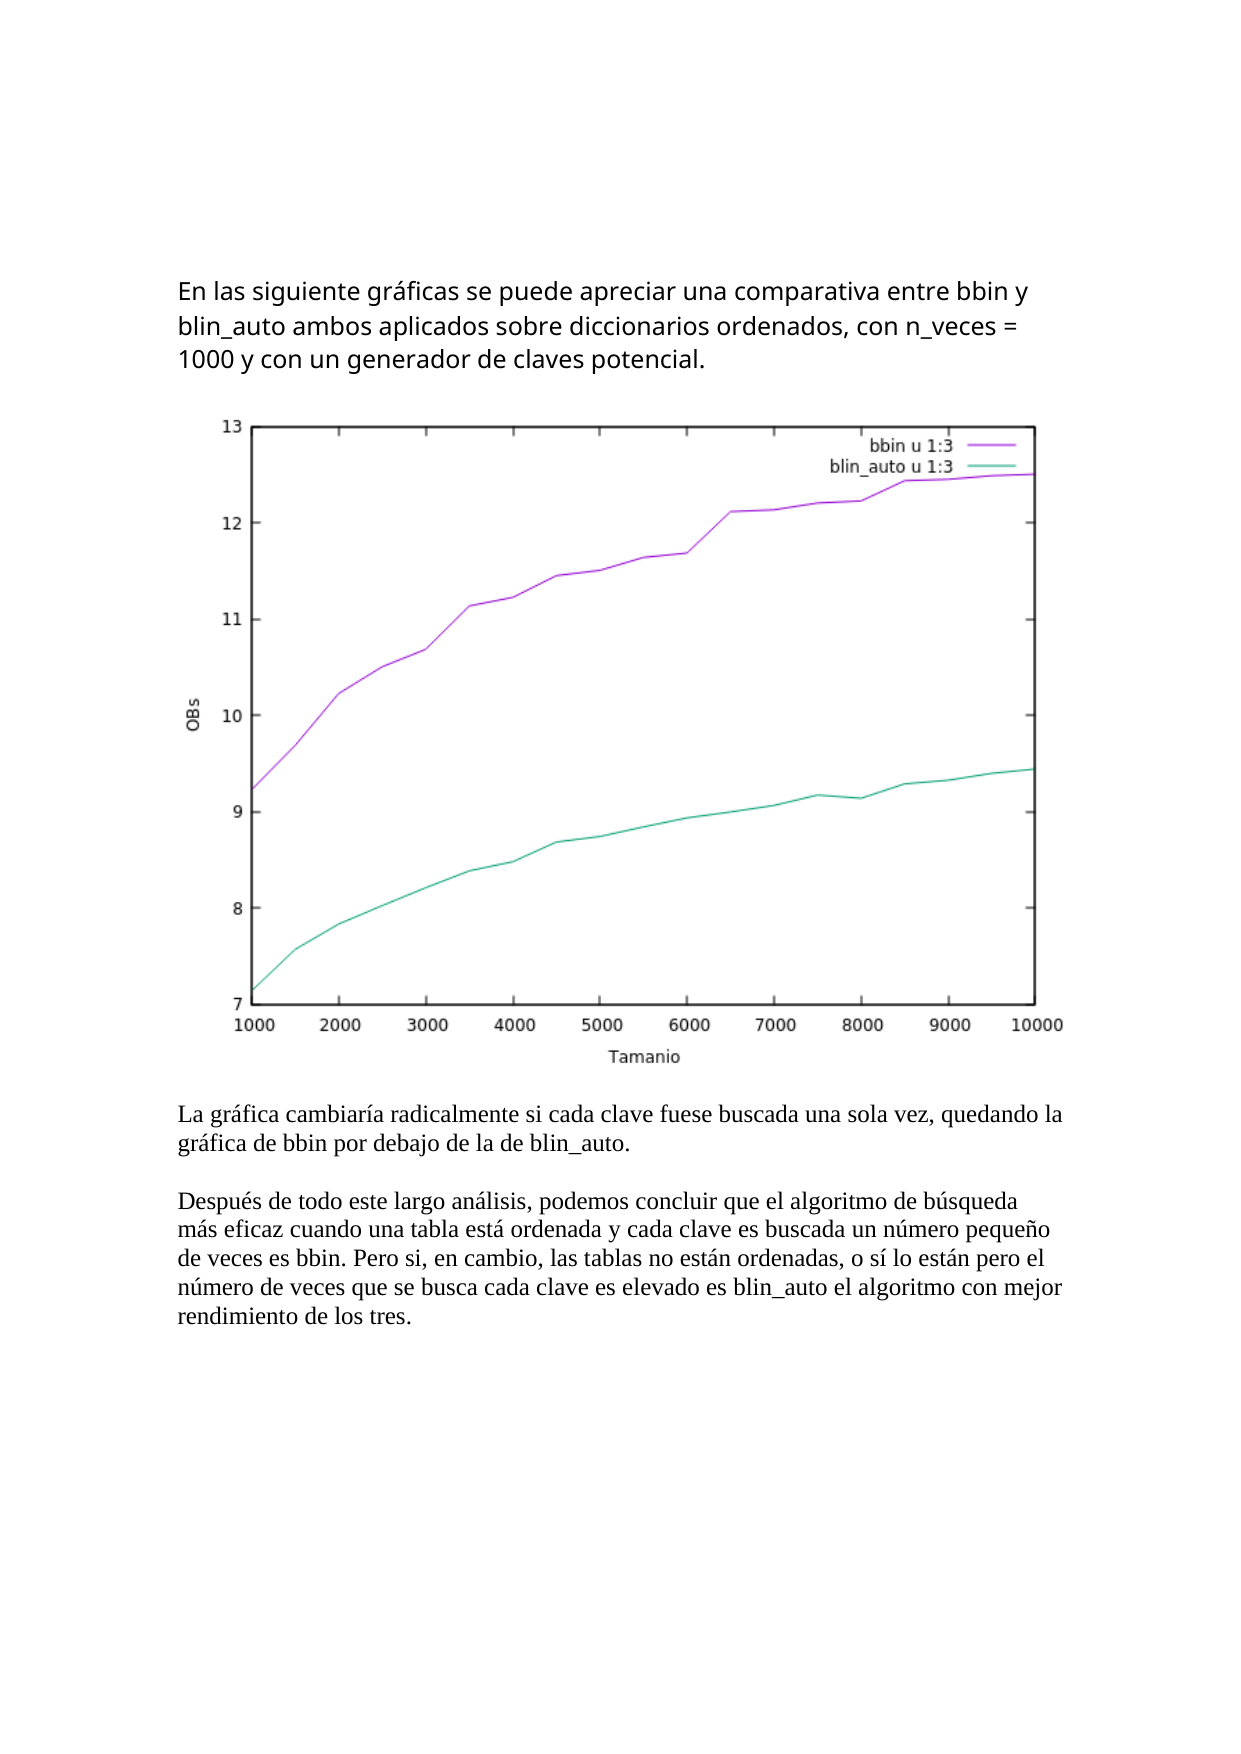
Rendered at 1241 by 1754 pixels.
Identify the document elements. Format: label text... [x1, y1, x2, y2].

text La gráfica cambiaría radicalmente si cada clave fuese buscada una sola vez, quedando la gráfica de bbin por debajo de la de blin_auto. [177, 1099, 1063, 1157]
text En las siguiente gráficas se puede apreciar una comparativa entre bbin y blin_auto ambos aplicados sobre diccionarios ordenados, con n_veces = 1000 y con un generador de claves potencial. [177, 274, 1063, 376]
picture [177, 405, 1063, 1070]
text Después de todo este largo análisis, podemos concluir que el algoritmo de búsqueda más eficaz cuando una tabla está ordenada y cada clave es buscada un número pequeño de veces es bbin. Pero si, en cambio, las tablas no están ordenadas, o sí lo están pero el número de veces que se busca cada clave es elevado es blin_auto el algoritmo con mejor rendimiento de los tres. [177, 1186, 1063, 1329]
